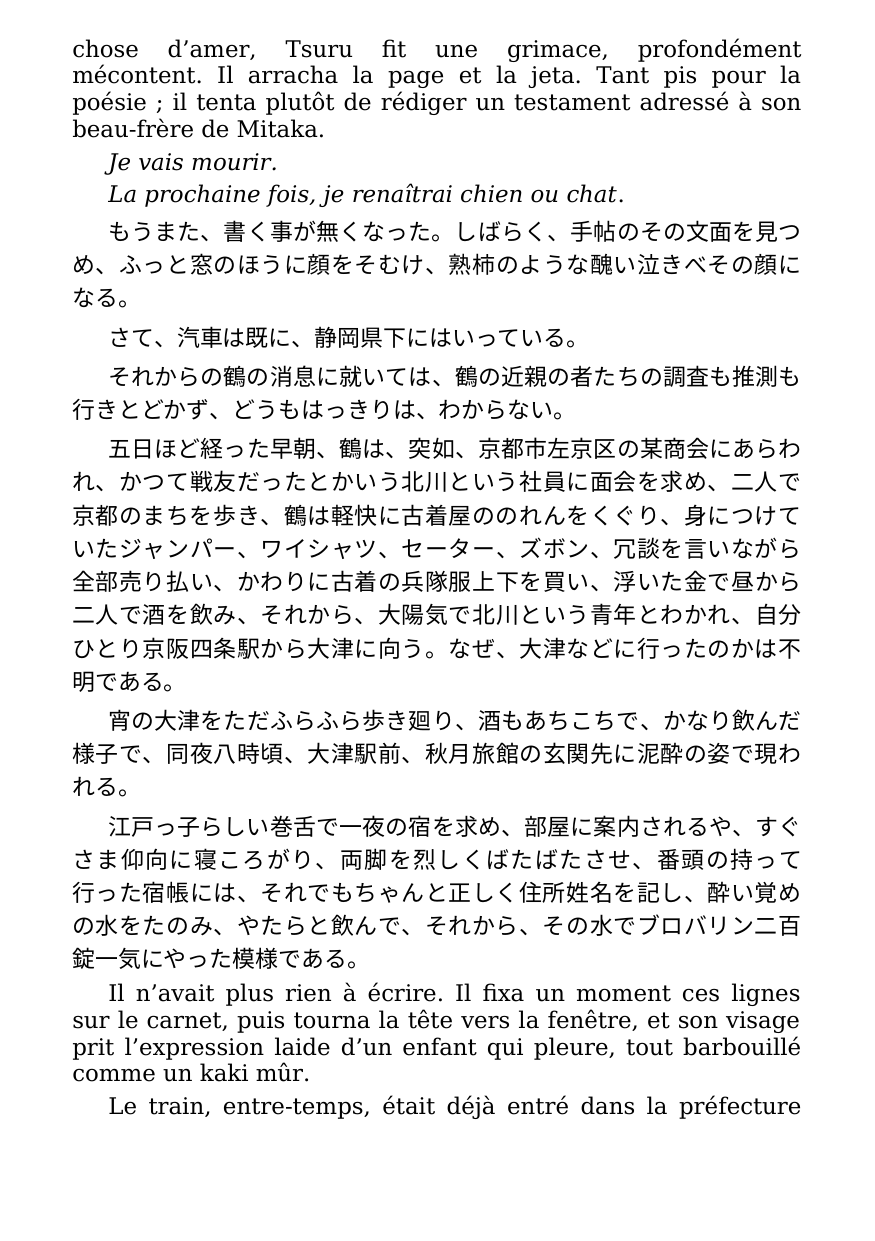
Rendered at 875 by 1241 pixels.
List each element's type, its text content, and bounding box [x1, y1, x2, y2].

text La prochaine fois, je renaîtrai chien ou chat. [72, 181, 802, 208]
text chose d’amer, Tsuru fit une grimace, profondément mécontent. Il arracha la page et la jeta. Tant pis pour la poésie ; il tenta plutôt de rédiger un testament adressé à son beau-frère de Mitaka. [72, 36, 802, 143]
text もうまた、書く事が無くなった。しばらく、手帖のその文面を見つめ、ふっと窓のほうに顔をそむけ、熟柿のような醜い泣きべその顔になる。 [72, 214, 802, 313]
text 五日ほど経った早朝、鶴は、突如、京都市左京区の某商会にあらわれ、かつて戦友だったとかいう北川という社員に面会を求め、二人で京都のまちを歩き、鶴は軽快に古着屋ののれんをくぐり、身につけていたジャンパー、ワイシャツ、セーター、ズボン、冗談を言いながら全部売り払い、かわりに古着の兵隊服上下を買い、浮いた金で昼から二人で酒を飲み、それから、大陽気で北川という青年とわかれ、自分ひとり京阪四条駅から大津に向う。なぜ、大津などに行ったのかは不明である。 [72, 431, 802, 697]
text Je vais mourir. [72, 149, 802, 175]
text Il n’avait plus rien à écrire. Il fixa un moment ces lignes sur le carnet, puis tourna la tête vers la fenêtre, et son visage prit l’expression laide d’un enfant qui pleure, tout barbouillé comme un kaki mûr. [72, 981, 802, 1087]
text それからの鶴の消息に就いては、鶴の近親の者たちの調査も推測も行きとどかず、どうもはっきりは、わからない。 [72, 359, 802, 425]
text Le train, entre-temps, était déjà entré dans la préfecture [72, 1093, 802, 1120]
text さて、汽車は既に、静岡県下にはいっている。 [72, 319, 802, 353]
text 宵の大津をただふらふら歩き廻り、酒もあちこちで、かなり飲んだ様子で、同夜八時頃、大津駅前、秋月旅館の玄関先に泥酔の姿で現われる。 [72, 703, 802, 802]
text 江戸っ子らしい巻舌で一夜の宿を求め、部屋に案内されるや、すぐさま仰向に寝ころがり、両脚を烈しくばたばたさせ、番頭の持って行った宿帳には、それでもちゃんと正しく住所姓名を記し、酔い覚めの水をたのみ、やたらと飲んで、それから、その水でブロバリン二百錠一気にやった模様である。 [72, 808, 802, 974]
